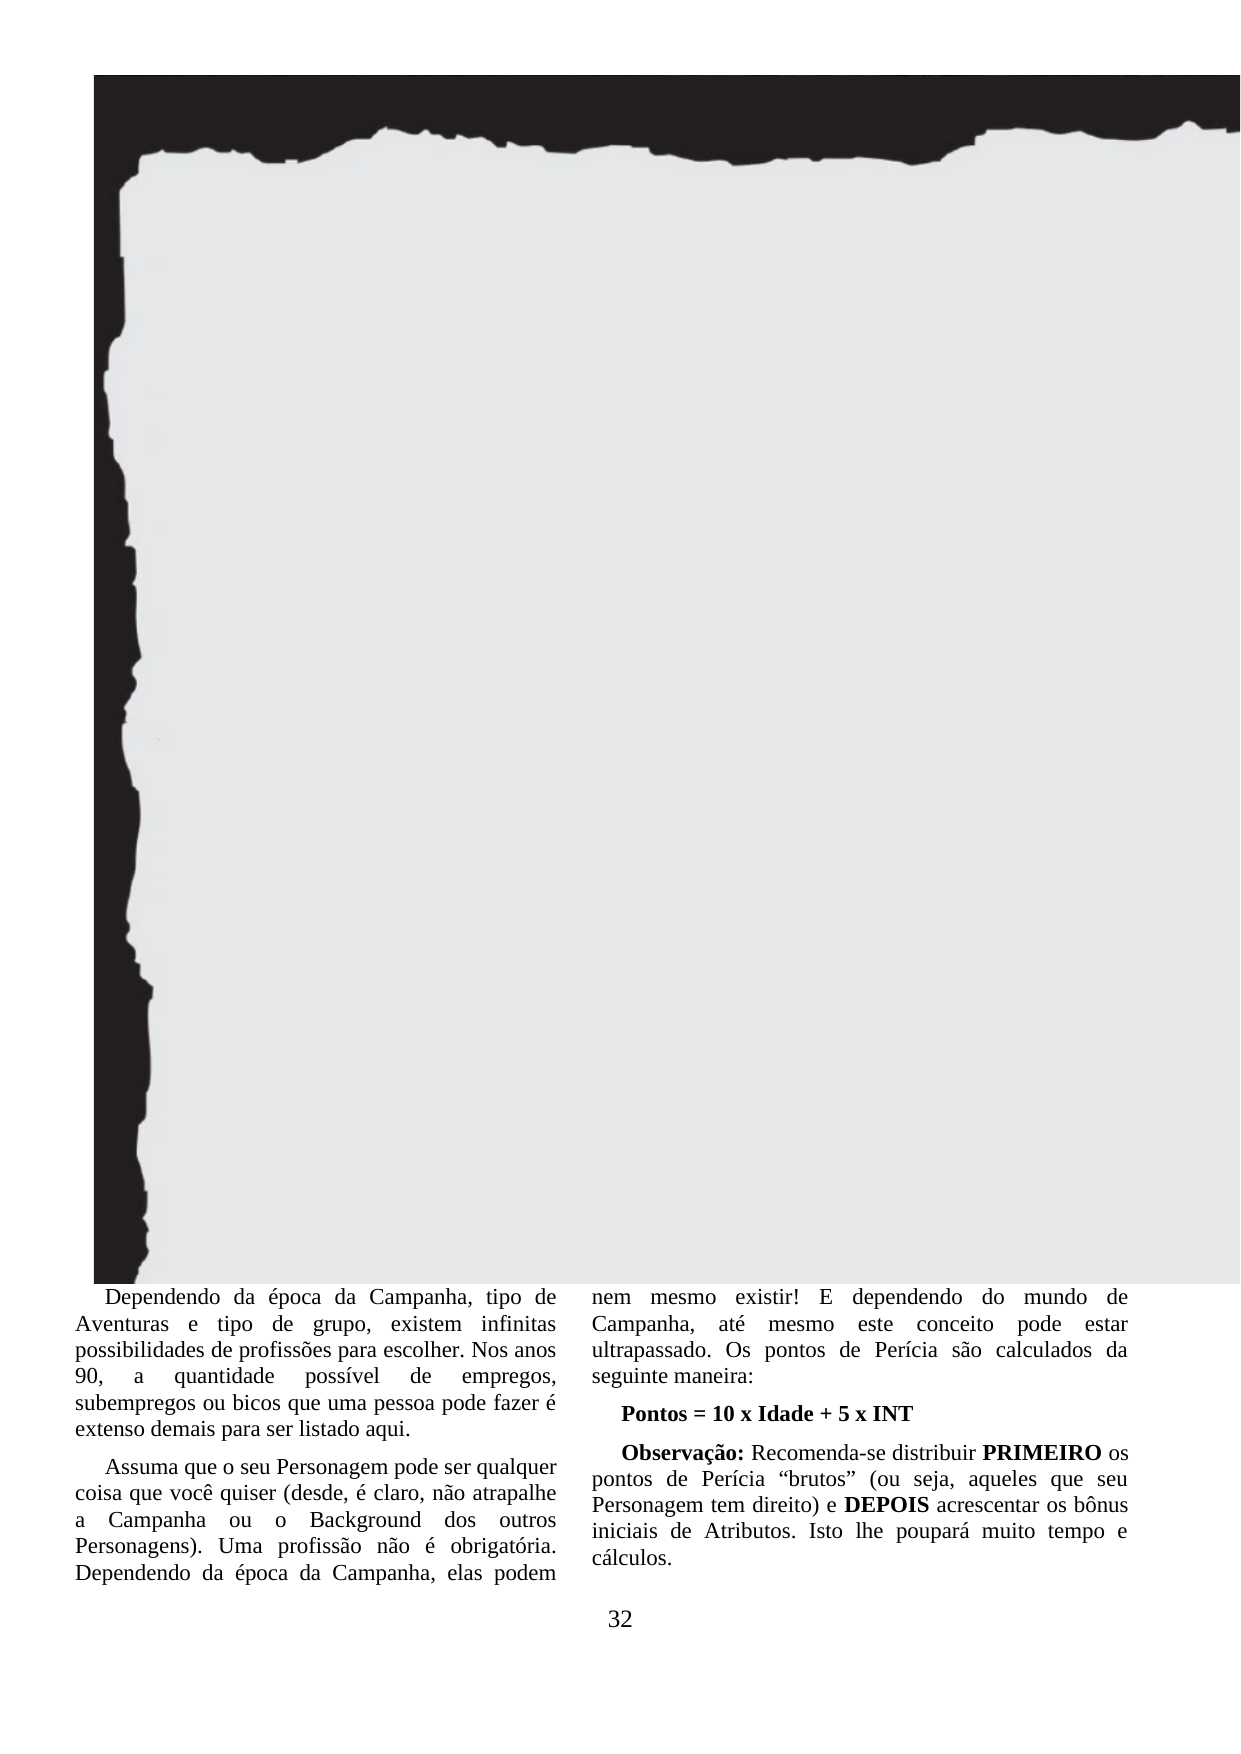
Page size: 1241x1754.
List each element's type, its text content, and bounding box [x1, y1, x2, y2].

text Assuma que o seu Personagem pode ser qualquer coisa que você quiser (desde, é claro, não atrapalhe a Campanha ou o Background dos outros Personagens). Uma profissão não é obrigatória. Dependendo da época da Campanha, elas podem [75, 1453, 557, 1585]
text nem mesmo existir! E dependendo do mundo de Campanha, até mesmo este conceito pode estar ultrapassado. Os pontos de Perícia são calculados da seguinte maneira: [592, 1284, 1129, 1389]
picture [93, 75, 1241, 1284]
text Dependendo da época da Campanha, tipo de Aventuras e tipo de grupo, existem infinitas possibilidades de profissões para escolher. Nos anos 90, a quantidade possível de empregos, subempregos ou bicos que uma pessoa pode fazer é extenso demais para ser listado aqui. [75, 1283, 557, 1441]
text Observação: Recomenda-se distribuir PRIMEIRO os pontos de Perícia “brutos” (ou seja, aqueles que seu Personagem tem direito) e DEPOIS acrescentar os bônus iniciais de Atributos. Isto lhe poupará muito tempo e cálculos. [592, 1438, 1129, 1570]
text Pontos = 10 x Idade + 5 x INT [592, 1400, 1129, 1427]
